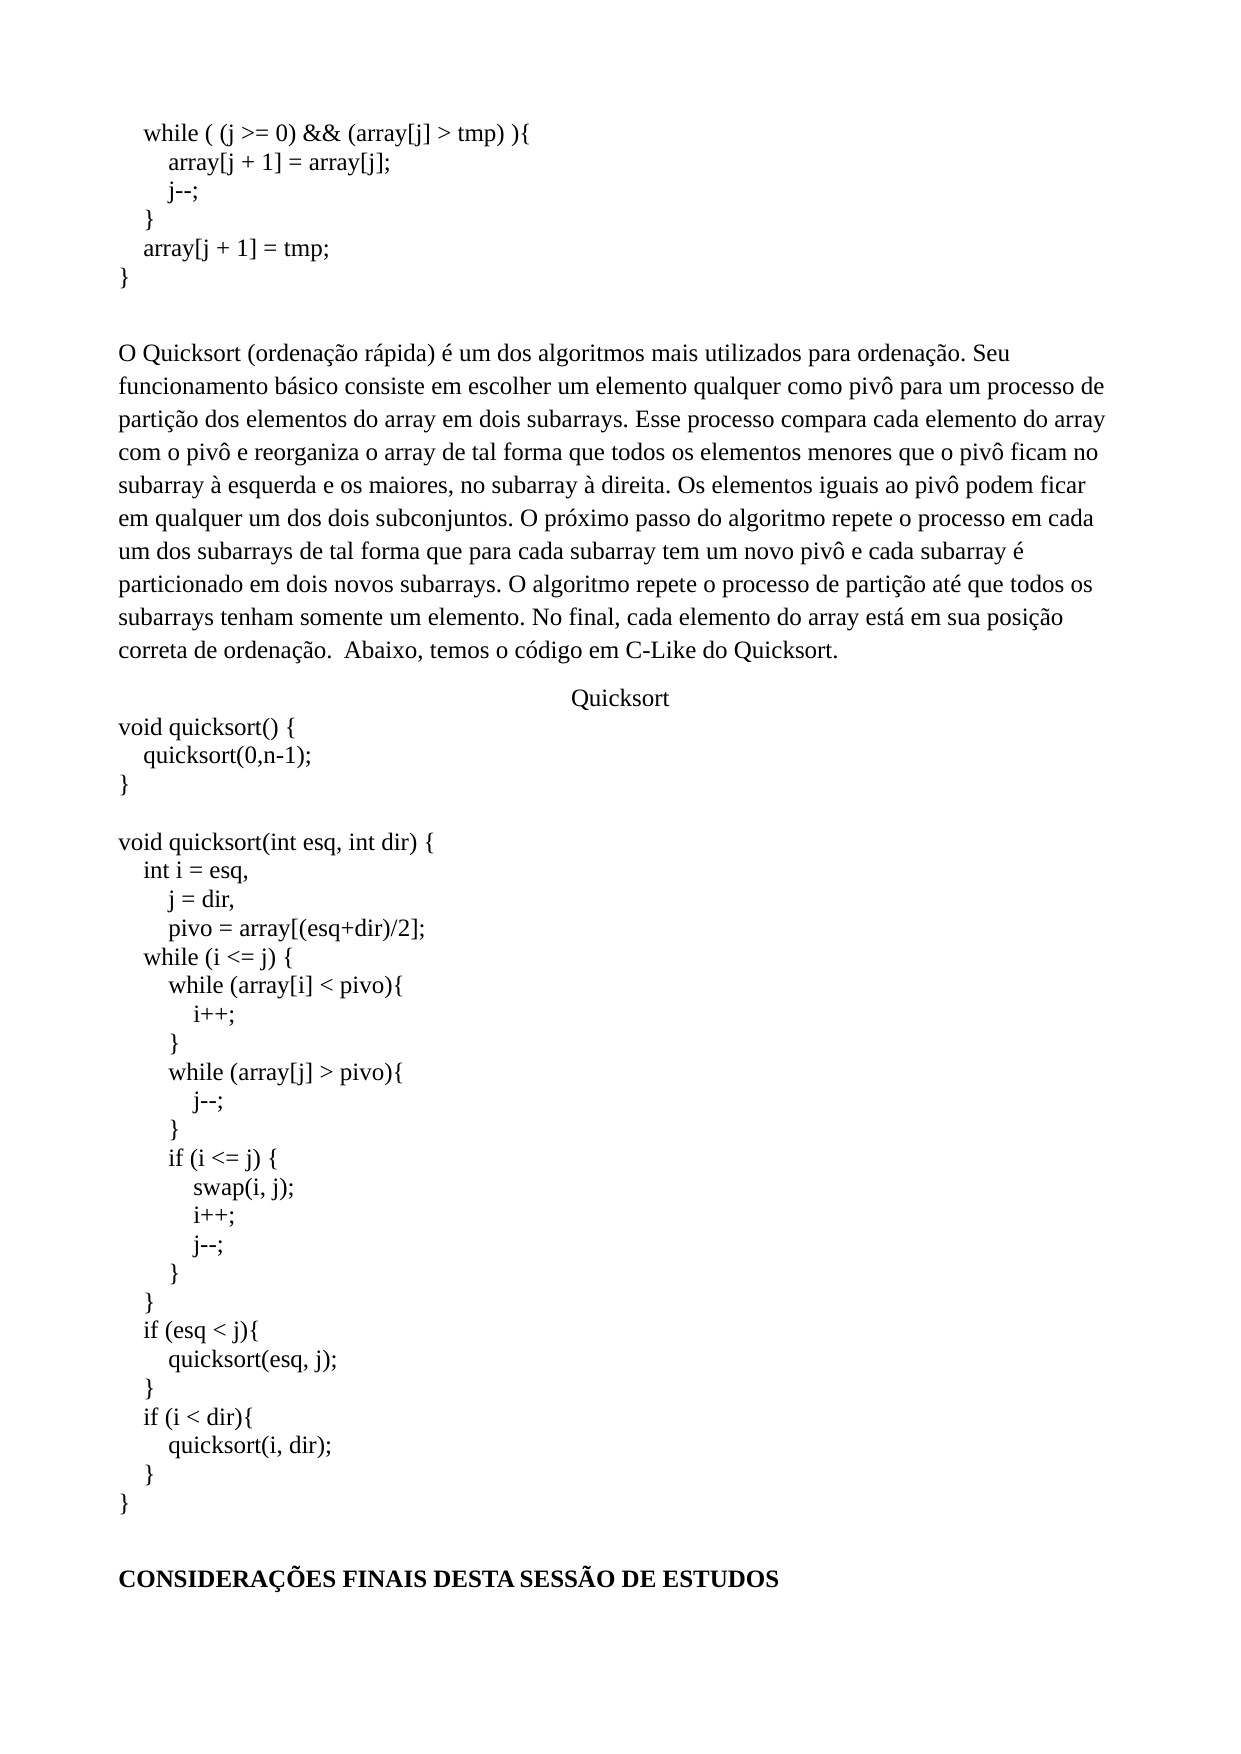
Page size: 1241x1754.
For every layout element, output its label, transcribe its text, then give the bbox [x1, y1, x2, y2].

table_cell void quicksort() { quicksort(0,n-1); } void quicksort(int esq, int dir) { int i = esq, j = dir, pivo = array[(esq+dir)/2]; while (i <= j) { while (array[i] < pivo){ i++; } while (array[j] > pivo){ j--; } if (i <= j) { swap(i, j); i++; j--; } } if (esq < j){ quicksort(esq, j); } if (i < dir){ quicksort(i, dir); } } [118, 712, 1122, 1517]
text O Quicksort (ordenação rápida) é um dos algoritmos mais utilizados para ordenação. Seu funcionamento básico consiste em escolher um elemento qualquer como pivô para um processo de partição dos elementos do array em dois subarrays. Esse processo compara cada elemento do array com o pivô e reorganiza o array de tal forma que todos os elementos menores que o pivô ficam no subarray à esquerda e os maiores, no subarray à direita. Os elementos iguais ao pivô podem ficar em qualquer um dos dois subconjuntos. O próximo passo do algoritmo repete o processo em cada um dos subarrays de tal forma que para cada subarray tem um novo pivô e cada subarray é particionado em dois novos subarrays. O algoritmo repete o processo de partição até que todos os subarrays tenham somente um elemento. No final, cada elemento do array está em sua posição correta de ordenação. Abaixo, temos o código em C-Like do Quicksort. [118, 338, 1122, 664]
text CONSIDERAÇÕES FINAIS DESTA SESSÃO DE ESTUDOS [118, 1564, 1122, 1593]
table_header Quicksort [118, 683, 1122, 712]
table_cell while ( (j >= 0) && (array[j] > tmp) ){ array[j + 1] = array[j]; j--; } array[j + 1] = tmp; } [118, 118, 1122, 291]
